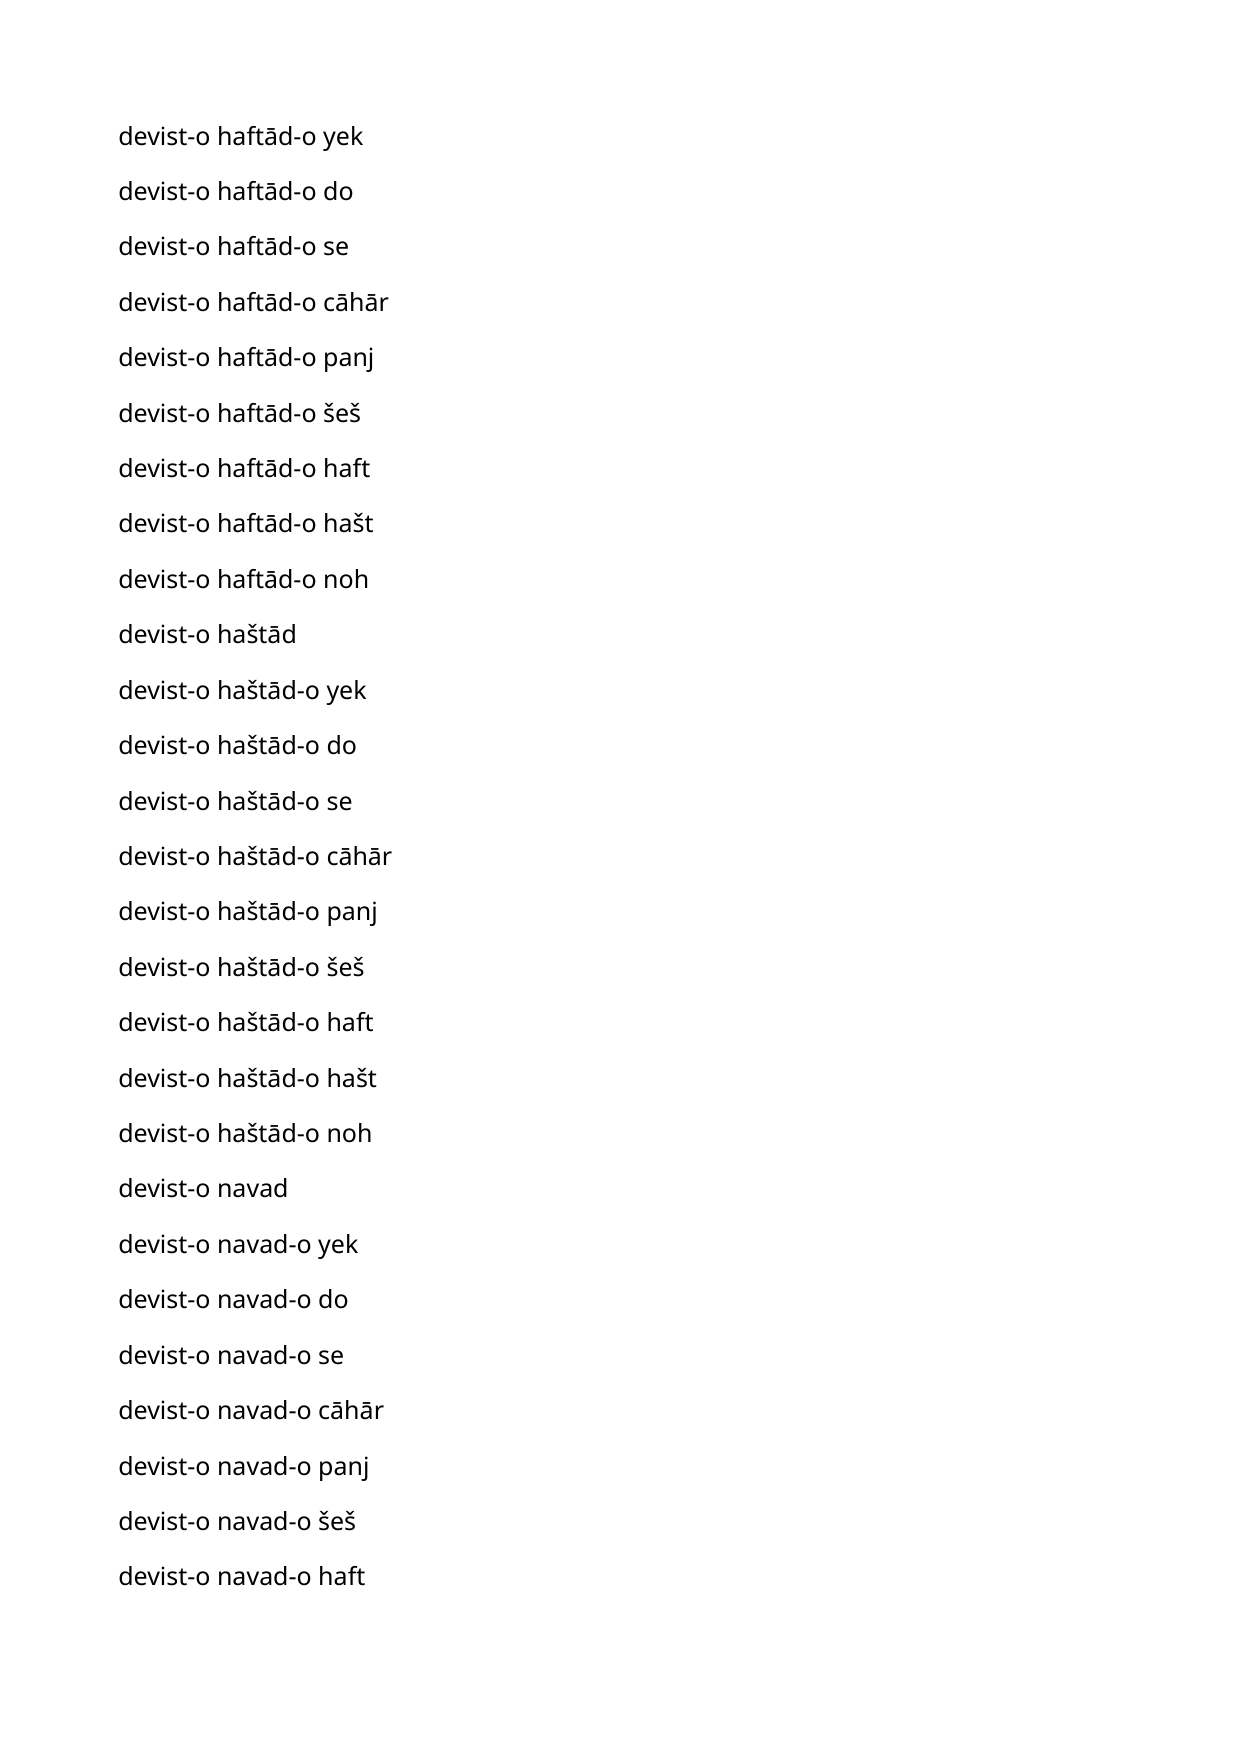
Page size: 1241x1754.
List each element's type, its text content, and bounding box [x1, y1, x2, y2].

text devist-o haštād-o haft [118, 1005, 1122, 1039]
text devist-o navad-o se [118, 1337, 1122, 1371]
text devist-o navad-o yek [118, 1226, 1122, 1261]
text devist-o haftād-o cāhār [118, 284, 1122, 318]
text devist-o haftād-o yek [118, 118, 1122, 152]
text devist-o navad-o panj [118, 1448, 1122, 1482]
text devist-o haftād-o šeš [118, 395, 1122, 429]
text devist-o haštād-o hašt [118, 1060, 1122, 1094]
text devist-o haftād-o se [118, 229, 1122, 263]
text devist-o haštād-o do [118, 728, 1122, 762]
text devist-o haftād-o haft [118, 451, 1122, 485]
text devist-o haštād-o panj [118, 894, 1122, 928]
text devist-o navad-o cāhār [118, 1393, 1122, 1427]
text devist-o haftād-o hašt [118, 506, 1122, 540]
text devist-o haštād-o se [118, 783, 1122, 817]
text devist-o haftād-o panj [118, 340, 1122, 374]
text devist-o haftād-o do [118, 173, 1122, 208]
text devist-o haštād-o cāhār [118, 838, 1122, 873]
text devist-o navad-o do [118, 1282, 1122, 1316]
text devist-o navad-o haft [118, 1559, 1122, 1593]
text devist-o haštād-o šeš [118, 949, 1122, 983]
text devist-o navad [118, 1171, 1122, 1205]
text devist-o haftād-o noh [118, 561, 1122, 596]
text devist-o navad-o šeš [118, 1503, 1122, 1538]
text devist-o haštād-o yek [118, 672, 1122, 706]
text devist-o haštād-o noh [118, 1116, 1122, 1150]
text devist-o haštād [118, 617, 1122, 651]
